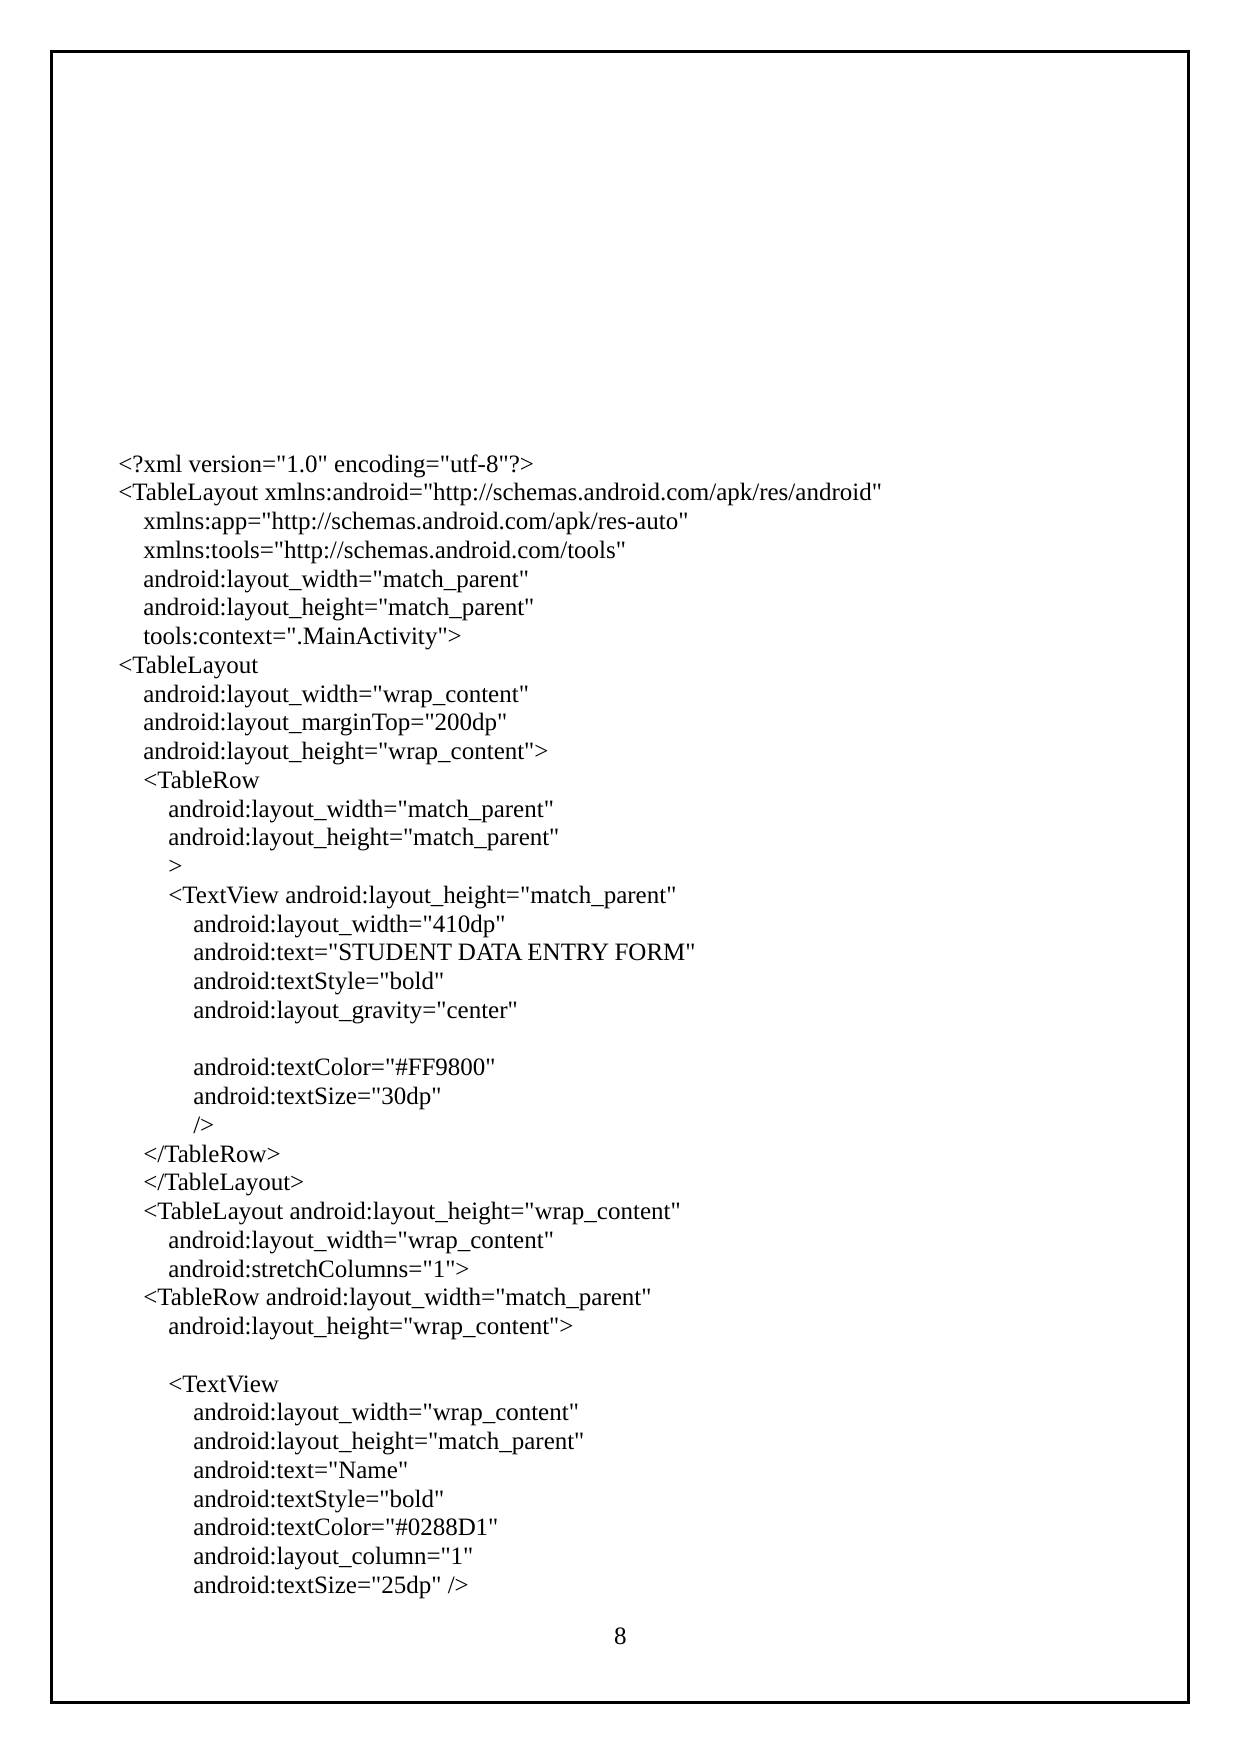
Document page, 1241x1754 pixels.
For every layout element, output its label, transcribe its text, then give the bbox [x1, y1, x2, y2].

text android:layout_height="match_parent" [118, 592, 1122, 621]
text android:layout_width="wrap_content" [118, 679, 1122, 707]
text android:layout_height="match_parent" [118, 1426, 1122, 1455]
text tools:context=".MainActivity"> [118, 621, 1122, 650]
text android:textColor="#FF9800" [118, 1052, 1122, 1081]
text android:layout_gravity="center" [118, 995, 1122, 1024]
text android:textSize="25dp" /> [118, 1570, 1122, 1599]
text android:textColor="#0288D1" [118, 1512, 1122, 1541]
text android:text="STUDENT DATA ENTRY FORM" [118, 937, 1122, 966]
text <TableLayout [118, 650, 1122, 679]
text android:layout_column="1" [118, 1541, 1122, 1570]
text <TextView [118, 1369, 1122, 1397]
text android:layout_width="match_parent" [118, 564, 1122, 592]
text <?xml version="1.0" encoding="utf-8"?> [118, 449, 1122, 477]
text android:text="Name" [118, 1455, 1122, 1484]
text android:layout_height="wrap_content"> [118, 1311, 1122, 1340]
text android:textStyle="bold" [118, 966, 1122, 995]
text android:stretchColumns="1"> [118, 1254, 1122, 1282]
text <TableLayout xmlns:android="http://schemas.android.com/apk/res/android" [118, 477, 1122, 506]
text <TableRow [118, 765, 1122, 794]
text android:layout_height="wrap_content"> [118, 736, 1122, 765]
text > [118, 851, 1122, 880]
text android:layout_width="410dp" [118, 909, 1122, 937]
text xmlns:tools="http://schemas.android.com/tools" [118, 535, 1122, 564]
text android:layout_height="match_parent" [118, 822, 1122, 851]
text </TableLayout> [118, 1167, 1122, 1196]
text /> [118, 1110, 1122, 1139]
text android:layout_marginTop="200dp" [118, 707, 1122, 736]
text android:textStyle="bold" [118, 1484, 1122, 1512]
text </TableRow> [118, 1139, 1122, 1167]
text <TableLayout android:layout_height="wrap_content" [118, 1196, 1122, 1225]
text <TableRow android:layout_width="match_parent" [118, 1282, 1122, 1311]
text <TextView android:layout_height="match_parent" [118, 880, 1122, 909]
text android:textSize="30dp" [118, 1081, 1122, 1110]
text android:layout_width="wrap_content" [118, 1225, 1122, 1254]
text android:layout_width="wrap_content" [118, 1397, 1122, 1426]
text xmlns:app="http://schemas.android.com/apk/res-auto" [118, 506, 1122, 535]
text android:layout_width="match_parent" [118, 794, 1122, 822]
